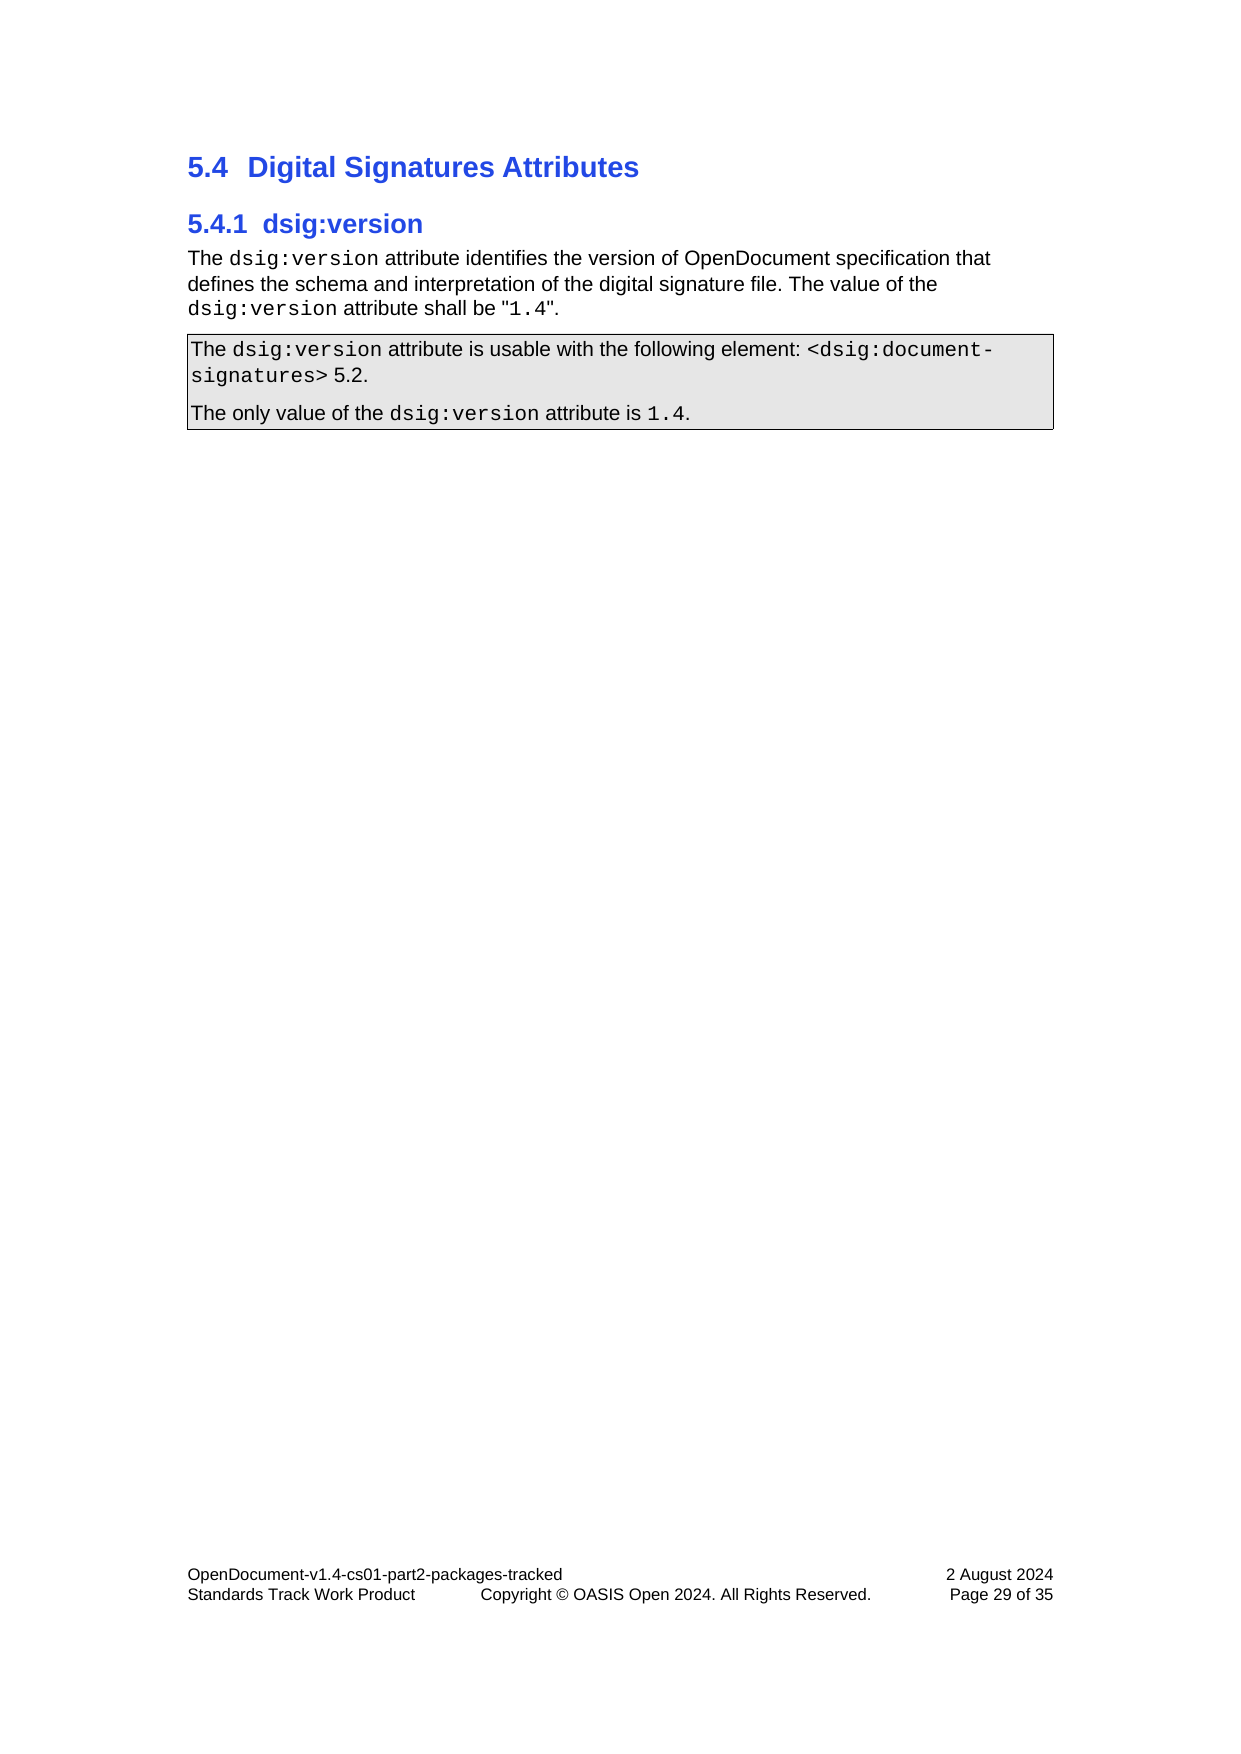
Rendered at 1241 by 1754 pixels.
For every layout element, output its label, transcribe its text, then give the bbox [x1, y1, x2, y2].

subtitle Digital Signatures Attributes [187, 150, 1053, 183]
text The dsig:version attribute identifies the version of OpenDocument specification that defines the schema and interpretation of the digital signature file. The value of the dsig:version attribute shall be "1.4". [187, 246, 1053, 321]
list The dsig:version attribute is usable with the following element: <dsig:document-signatures> 5.2. [188, 335, 1053, 388]
subtitle dsig:version [187, 208, 1053, 240]
list The only value of the dsig:version attribute is 1.4. [188, 397, 1053, 429]
